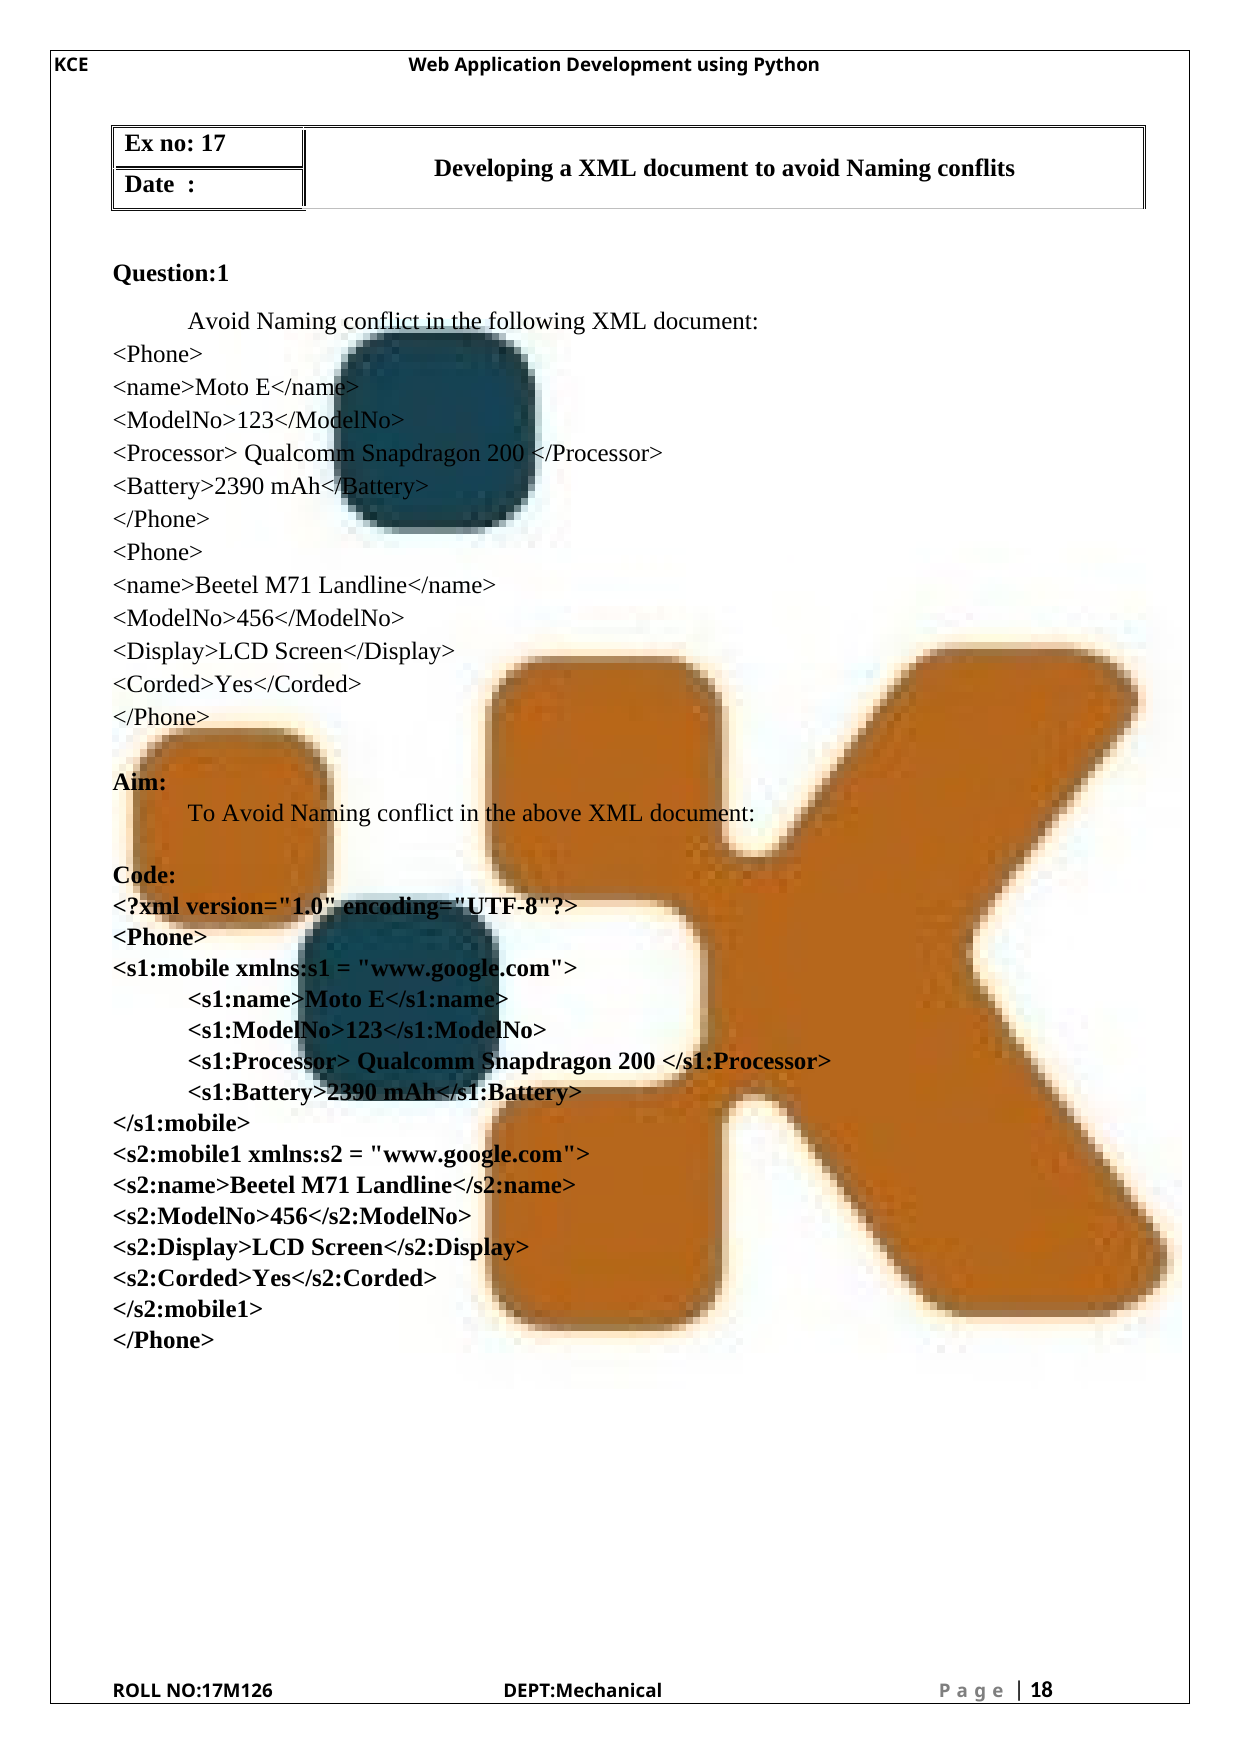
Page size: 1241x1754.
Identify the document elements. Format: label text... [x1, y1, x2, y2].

text <s2:name>Beetel M71 Landline</s2:name> [112, 1170, 1181, 1199]
picture [112, 319, 1182, 1389]
text <s2:ModelNo>456</s2:ModelNo> [112, 1201, 1181, 1230]
table_header Developing a XML document to avoid Naming conflits [304, 128, 1143, 208]
text Aim: [112, 767, 1181, 795]
text <s1:Processor> Qualcomm Snapdragon 200 </s1:Processor> [112, 1046, 1181, 1075]
text Code: [112, 860, 1181, 888]
text <s1:name>Moto E</s1:name> [112, 984, 1181, 1013]
text </s2:mobile1> [112, 1294, 1181, 1323]
text <s2:Display>LCD Screen</s2:Display> [112, 1232, 1181, 1261]
text <Phone> [112, 922, 1181, 951]
table_header Ex no: 17 [113, 126, 304, 166]
text Avoid Naming conflict in the following XML document: <Phone> <name>Moto E</name> <ModelNo>123</ModelNo> <Processor> Qualcomm Snapdragon 200 </Processor> <Battery>2390 mAh</Battery> </Phone> <Phone> <name>Beetel M71 Landline</name> <ModelNo>456</ModelNo> <Display>LCD Screen</Display> <Corded>Yes</Corded> </Phone> [112, 306, 1181, 731]
text <s1:Battery>2390 mAh</s1:Battery> [112, 1077, 1181, 1106]
table_cell Date : [114, 166, 304, 208]
text Question:1 [112, 258, 1181, 287]
text <s1:mobile xmlns:s1 = "www.google.com"> [112, 953, 1181, 982]
text </Phone> [112, 1325, 1181, 1354]
text <s1:ModelNo>123</s1:ModelNo> [112, 1015, 1181, 1044]
text <?xml version="1.0" encoding="UTF-8"?> [112, 891, 1181, 919]
text </s1:mobile> [112, 1108, 1181, 1137]
text <s2:mobile1 xmlns:s2 = "www.google.com"> [112, 1139, 1181, 1168]
text To Avoid Naming conflict in the above XML document: [112, 798, 1181, 826]
text <s2:Corded>Yes</s2:Corded> [112, 1263, 1181, 1292]
